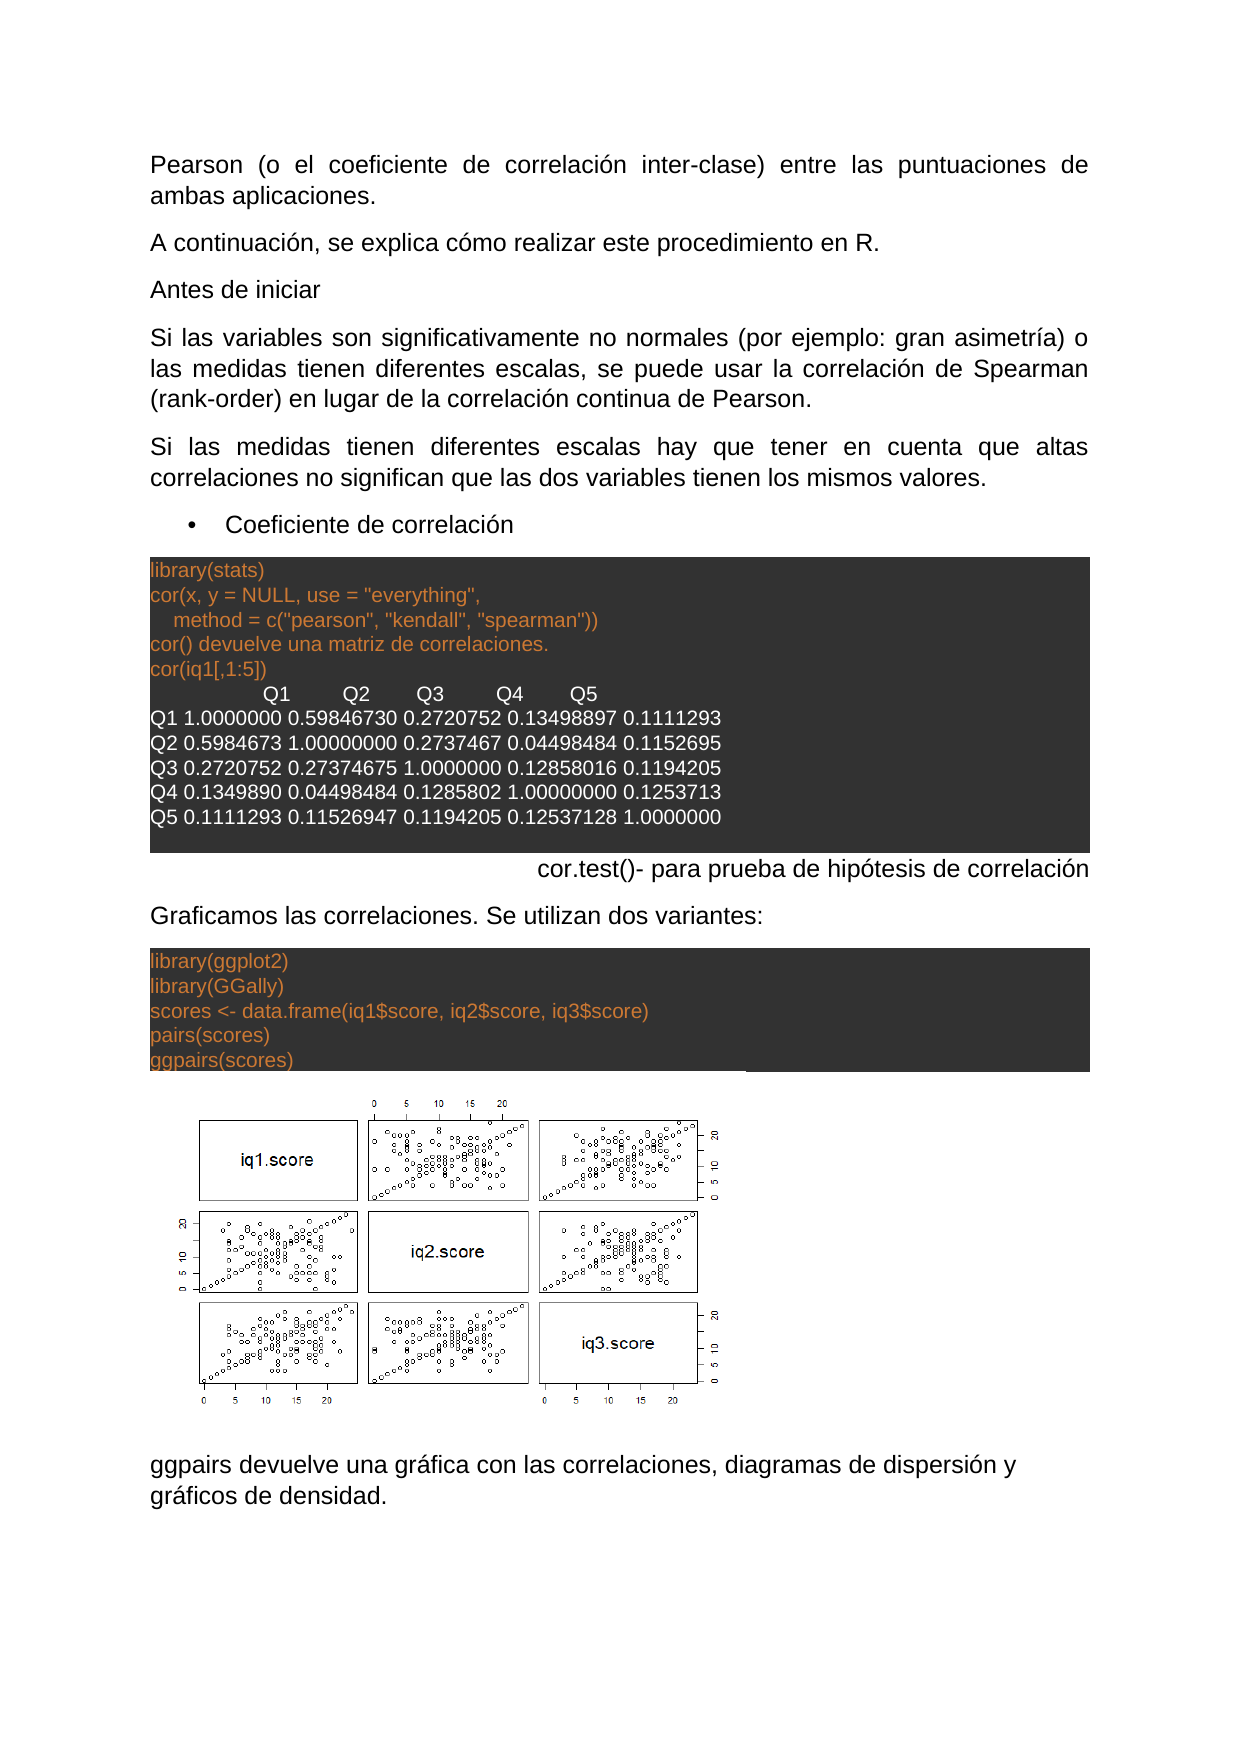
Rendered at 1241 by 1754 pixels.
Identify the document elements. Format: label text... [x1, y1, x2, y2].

text method = c("pearson", "kendall", "spearman")) [150, 607, 1090, 631]
text cor(iq1[,1:5]) [150, 656, 1090, 681]
text Q5 0.1111293 0.11526947 0.1194205 0.12537128 1.0000000 [150, 804, 1090, 829]
text scores <- data.frame(iq1$score, iq2$score, iq3$score) [150, 998, 1090, 1022]
text cor.test()- para prueba de hipótesis de correlación [150, 853, 1090, 882]
text Antes de iniciar [150, 276, 1090, 304]
text cor(x, y = NULL, use = "everything", [150, 582, 1090, 607]
text Q1 1.0000000 0.59846730 0.2720752 0.13498897 0.1111293 [150, 705, 1090, 730]
text library(GGally) [150, 973, 1090, 998]
text Graficamos las correlaciones. Se utilizan dos variantes: [150, 901, 1090, 930]
text library(stats) [150, 557, 1090, 582]
text Si las variables son significativamente no normales (por ejemplo: gran asimetría) o las medidas tienen diferentes escalas, se puede usar la correlación de Spearman (rank-order) en lugar de la correlación continua de Pearson. [150, 323, 1090, 413]
text Q2 0.5984673 1.00000000 0.2737467 0.04498484 0.1152695 [150, 730, 1090, 755]
text library(ggplot2) [150, 948, 1090, 973]
text Si las medidas tienen diferentes escalas hay que tener en cuenta que altas correlaciones no significan que las dos variables tienen los mismos valores. [150, 432, 1090, 491]
text ggpairs(scores) [150, 1047, 1090, 1072]
text ggpairs devuelve una gráfica con las correlaciones, diagramas de dispersión y gráficos de densidad. [150, 1451, 1090, 1510]
text A continuación, se explica cómo realizar este procedimiento en R. [150, 228, 1090, 257]
text Q4 0.1349890 0.04498484 0.1285802 1.00000000 0.1253713 [150, 779, 1090, 804]
list Coeficiente de correlación [187, 510, 1090, 539]
text Q3 0.2720752 0.27374675 1.0000000 0.12858016 0.1194205 [150, 755, 1090, 779]
text pairs(scores) [150, 1022, 1090, 1047]
text Pearson (o el coeficiente de correlación inter-clase) entre las puntuaciones de ambas aplicaciones. [150, 150, 1090, 209]
text cor() devuelve una matriz de correlaciones. [150, 631, 1090, 656]
text Q1 Q2 Q3 Q4 Q5 [150, 681, 1090, 705]
